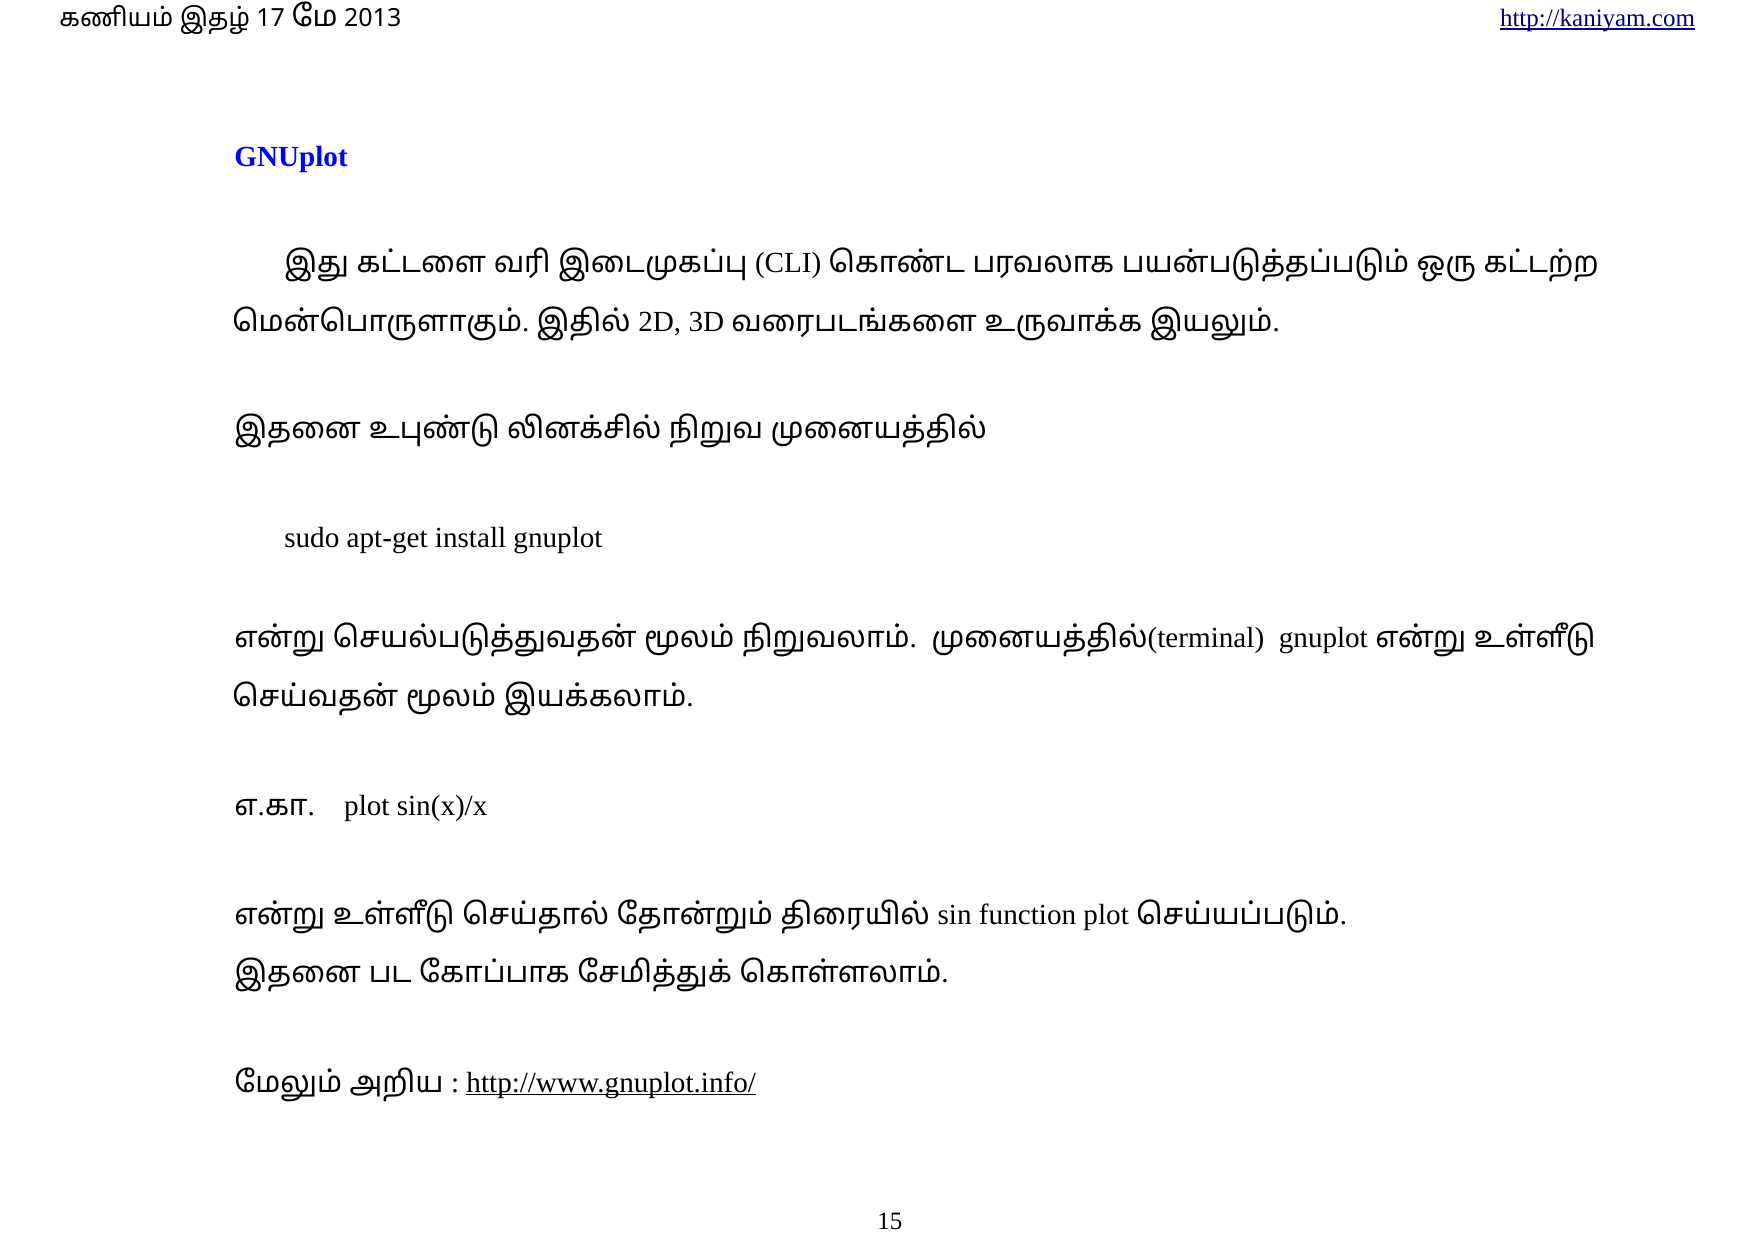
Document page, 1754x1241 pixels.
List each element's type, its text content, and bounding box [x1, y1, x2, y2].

text இதனை உபுண்டு லினக்சில் நிறுவ முனையத்தில் [232, 413, 1695, 451]
text என்று செயல்படுத்துவதன் மூலம் நிறுவலாம். முனையத்தில்(terminal) gnuplot என்று உள்ளீடு செய்வதன் மூலம் இயக்கலாம். [232, 621, 1695, 718]
text இது கட்டளை வரி இடைமுகப்பு (CLI) கொண்ட பரவலாக பயன்படுத்தப்படும் ஒரு கட்டற்ற மென்பொருளாகும். இதில் 2D, 3D வரைபடங்களை உருவாக்க இயலும். [232, 246, 1695, 343]
text என்று உள்ளீடு செய்தால் தோன்றும் திரையில் sin function plot செய்யப்படும். [232, 897, 1695, 936]
text மேலும் அறிய : http://www.gnuplot.info/ [232, 1065, 1695, 1104]
subtitle GNUplot [232, 139, 1695, 173]
text எ.கா. plot sin(x)/x [232, 788, 1695, 827]
text sudo apt-get install gnuplot [232, 520, 1695, 553]
text இதனை பட கோப்பாக சேமித்துக் கொள்ளலாம். [232, 956, 1695, 995]
